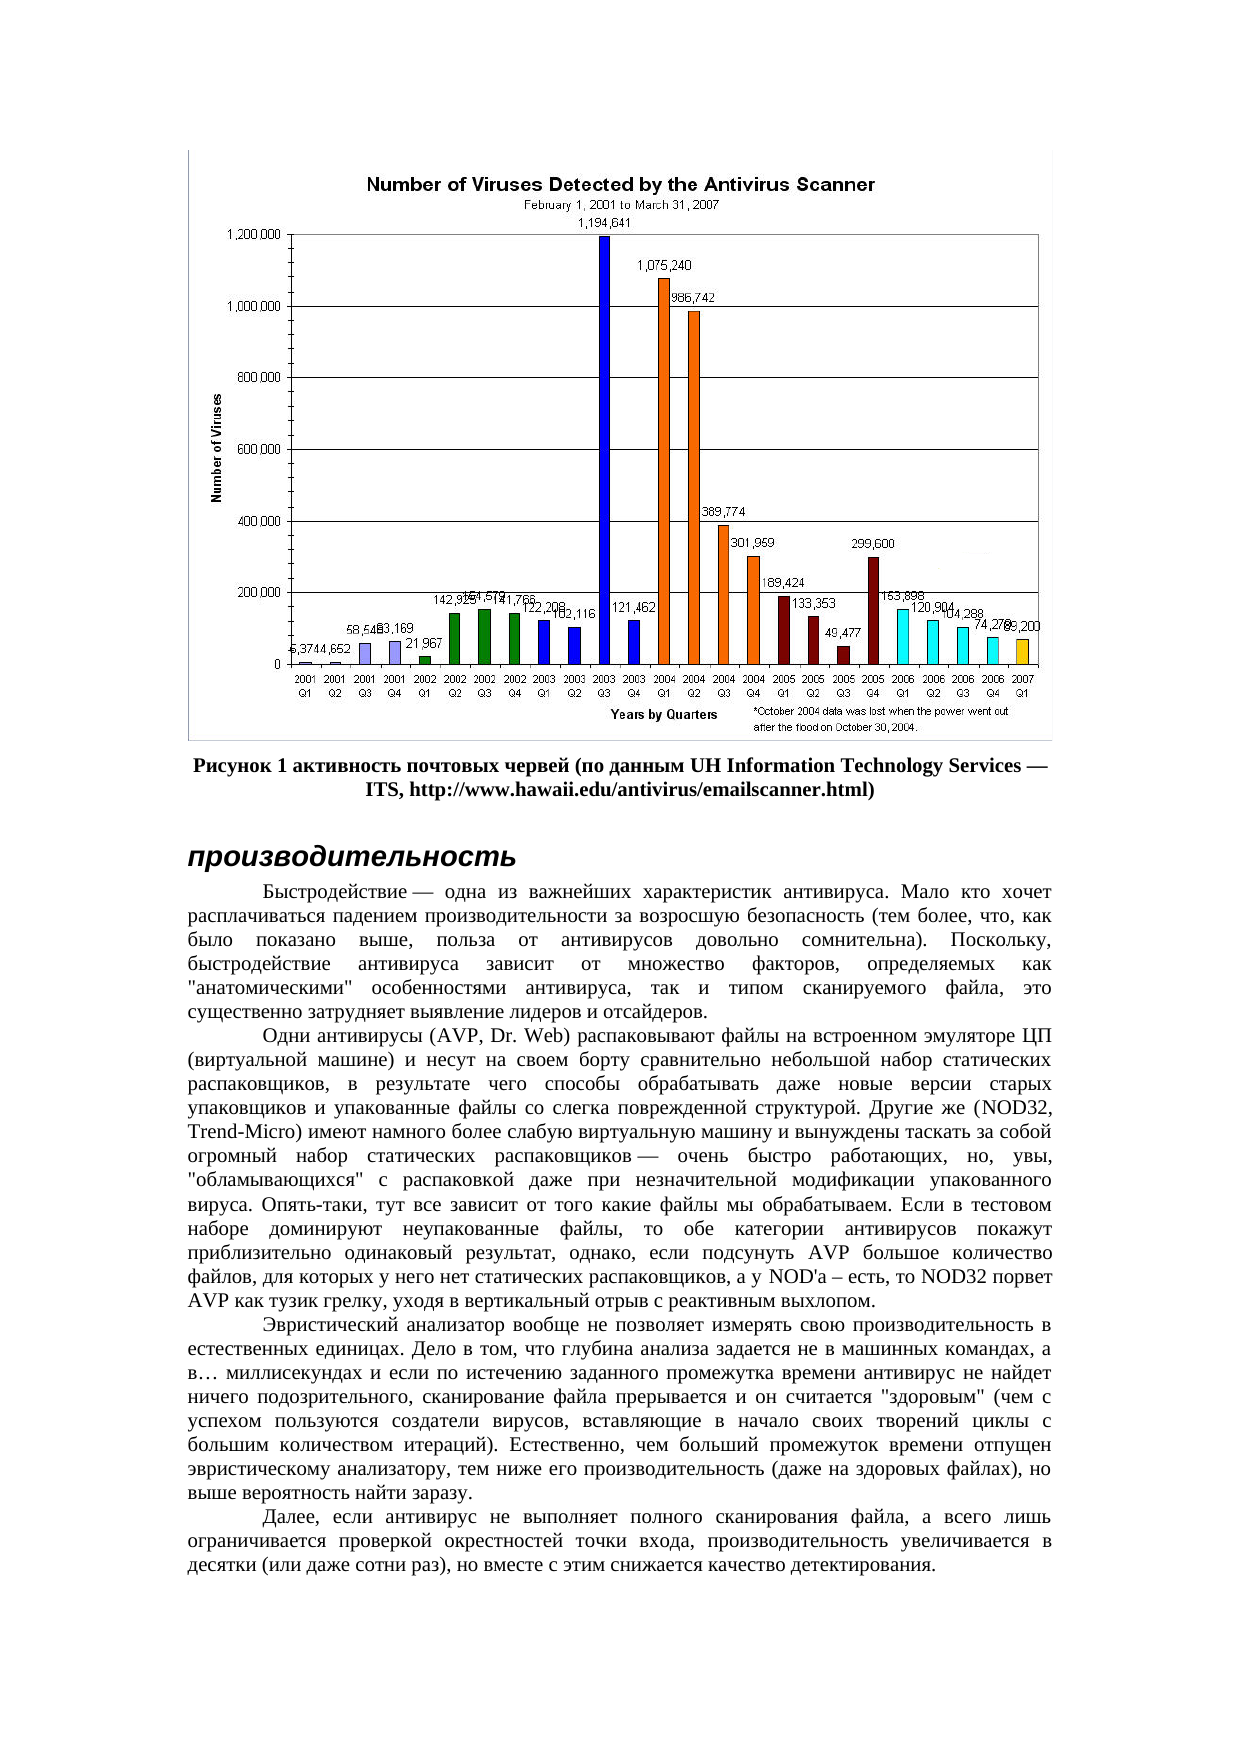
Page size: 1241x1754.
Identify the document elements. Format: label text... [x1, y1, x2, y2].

text Быстродействие — одна из важнейших характеристик антивируса. Мало кто хочет расплачиваться падением производительности за возросшую безопасность (тем более, что, как было показано выше, польза от антивирусов довольно сомнительна). Поскольку, быстродействие антивируса зависит от множество факторов, определяемых как "анатомическими" особенностями антивируса, так и типом сканируемого файла, это существенно затрудняет выявление лидеров и отсайдеров. [187, 879, 1053, 1023]
text Далее, если антивирус не выполняет полного сканирования файла, а всего лишь ограничивается проверкой окрестностей точки входа, производительность увеличивается в десятки (или даже сотни раз), но вместе с этим снижается качество детектирования. [187, 1504, 1053, 1576]
subtitle производительность [187, 839, 1053, 872]
picture [188, 150, 1053, 741]
text Одни антивирусы (AVP, Dr. Web) распаковывают файлы на встроенном эмуляторе ЦП (виртуальной машине) и несут на своем борту сравнительно небольшой набор статических распаковщиков, в результате чего способы обрабатывать даже новые версии старых упаковщиков и упакованные файлы со слегка поврежденной структурой. Другие же (NOD32, Trend-Micro) имеют намного более слабую виртуальную машину и вынуждены таскать за собой огромный набор статических распаковщиков — очень быстро работающих, но, увы, "обламывающихся" с распаковкой даже при незначительной модификации упакованного вируса. Опять-таки, тут все зависит от того какие файлы мы обрабатываем. Если в тестовом наборе доминируют неупакованные файлы, то обе категории антивирусов покажут приблизительно одинаковый результат, однако, если подсунуть AVP большое количество файлов, для которых у него нет статических распаковщиков, а у NOD'а – есть, то NOD32 порвет AVP как тузик грелку, уходя в вертикальный отрыв с реактивным выхлопом. [187, 1023, 1053, 1312]
text Эвристический анализатор вообще не позволяет измерять свою производительность в естественных единицах. Дело в том, что глубина анализа задается не в машинных командах, а в… миллисекундах и если по истечению заданного промежутка времени антивирус не найдет ничего подозрительного, сканирование файла прерывается и он считается "здоровым" (чем с успехом пользуются создатели вирусов, вставляющие в начало своих творений циклы с большим количеством итераций). Естественно, чем больший промежуток времени отпущен эвристическому анализатору, тем ниже его производительность (даже на здоровых файлах), но выше вероятность найти заразу. [187, 1312, 1053, 1504]
text Рисунок 1 активность почтовых червей (по данным UH Information Technology Services — ITS, http://www.hawaii.edu/antivirus/emailscanner.html) [187, 753, 1053, 801]
